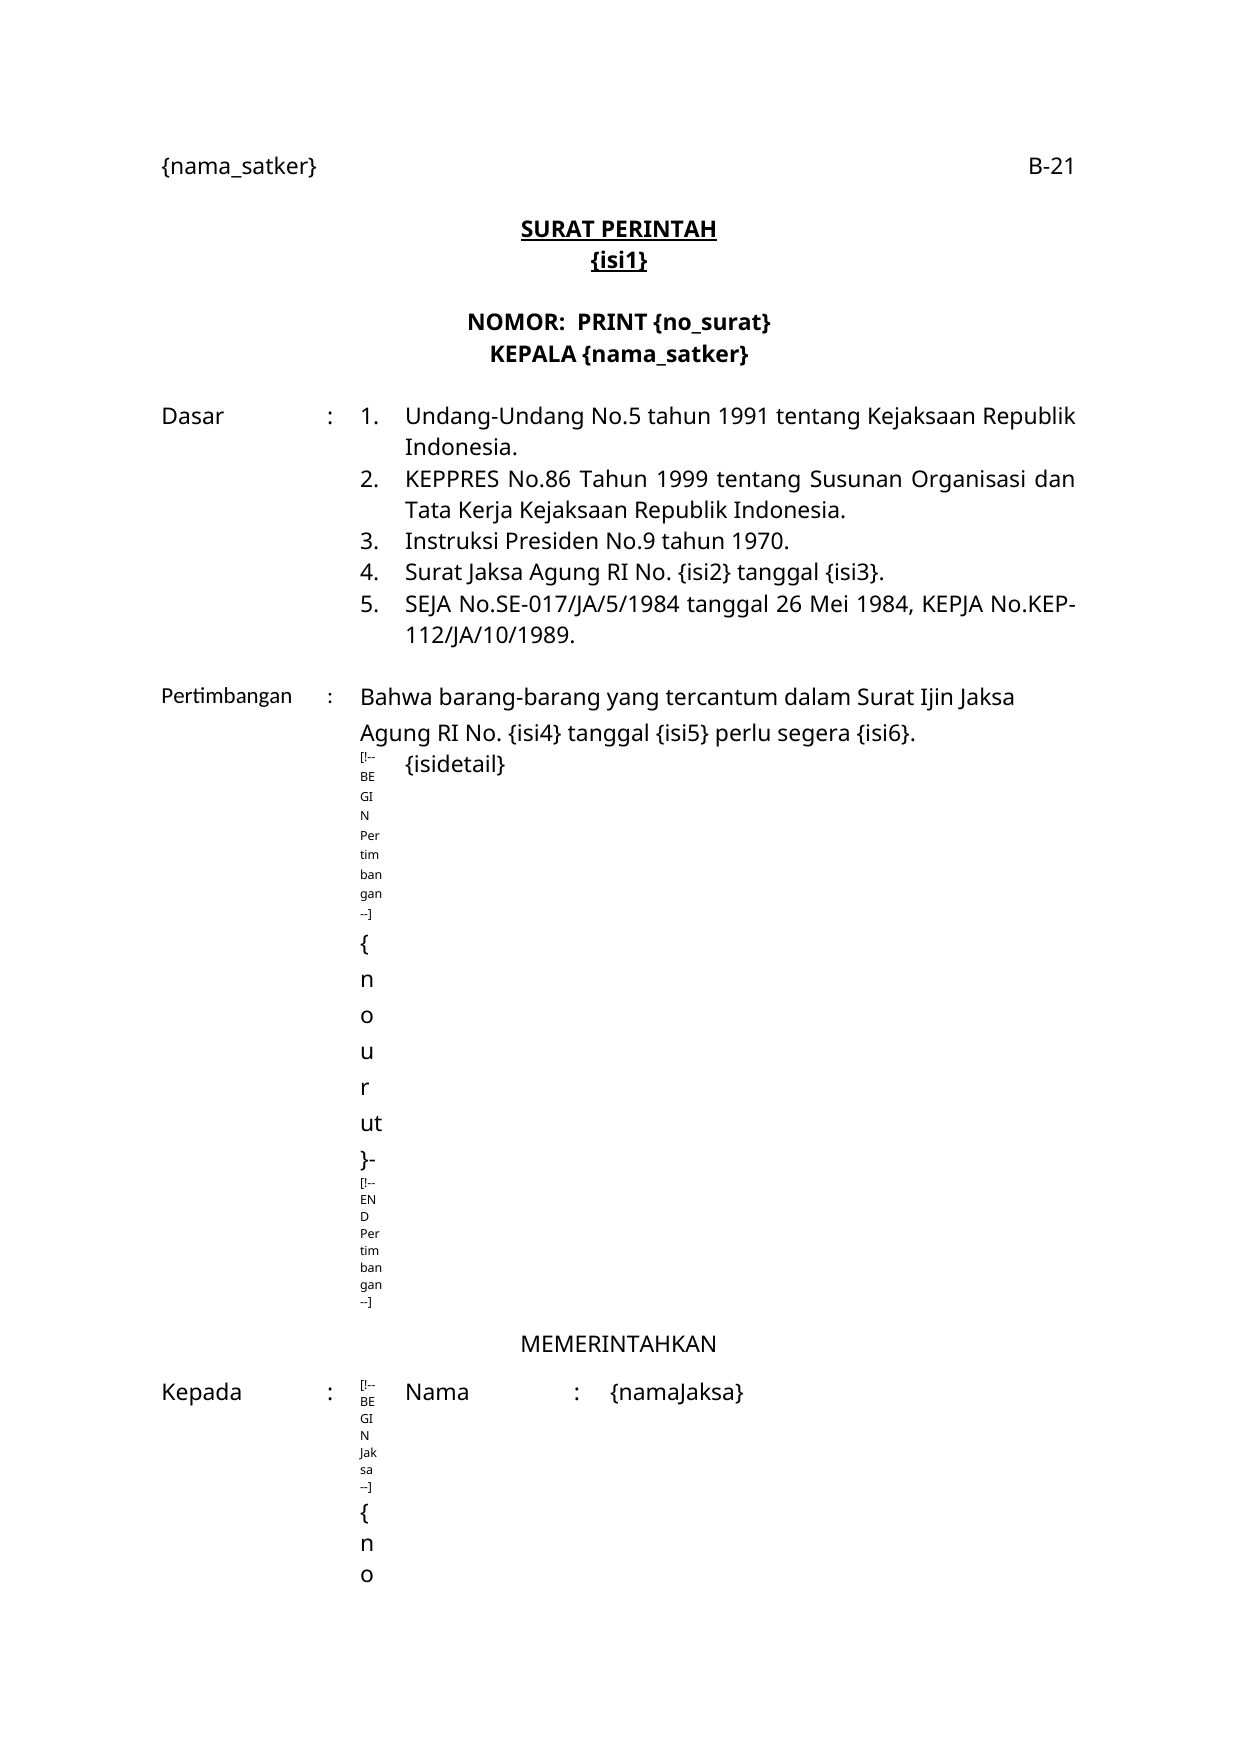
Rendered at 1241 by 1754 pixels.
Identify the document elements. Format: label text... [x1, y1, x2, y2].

table_cell 3. [349, 525, 394, 556]
table_cell 2. [349, 463, 394, 525]
table_cell {namaJaksa} [599, 1376, 1087, 1589]
table_cell : [563, 1376, 598, 1589]
table_cell [150, 650, 1087, 681]
table_cell [!-- BEGIN Jaksa --]{no [349, 1376, 394, 1589]
table_cell SEJA No.SE-017/JA/5/1984 tanggal 26 Mei 1984, KEPJA No.KEP-112/JA/10/1989. [394, 588, 1087, 650]
table_cell Instruksi Presiden No.9 tahun 1970. [394, 525, 1087, 556]
table_cell [150, 369, 1087, 400]
table_header {nama_satker} [150, 150, 394, 181]
table_cell : [316, 400, 348, 650]
table_cell : [316, 681, 348, 1310]
table_cell [394, 1174, 1087, 1310]
table_cell Kepada [150, 1376, 316, 1589]
table_header B-21 [394, 150, 1087, 181]
table_cell KEPALA {nama_satker} [150, 338, 1087, 369]
table_cell [!-- BEGIN Pertimbangan --]{nourut}- [349, 749, 394, 1174]
table_cell Pertimbangan [150, 681, 316, 1310]
table_cell KEPPRES No.86 Tahun 1999 tentang Susunan Organisasi dan Tata Kerja Kejaksaan Republik Indonesia. [394, 463, 1087, 525]
table_cell : [316, 1376, 348, 1589]
table_cell Bahwa barang-barang yang tercantum dalam Surat Ijin Jaksa Agung RI No. {isi4} tanggal {isi5} perlu segera {isi6}. [349, 681, 1087, 748]
table_cell 1. [349, 400, 394, 462]
table_cell [150, 181, 1087, 212]
table_cell 4. [349, 556, 394, 587]
table_cell NOMOR: PRINT {no_surat} [150, 275, 1087, 337]
table_cell Undang-Undang No.5 tahun 1991 tentang Kejaksaan Republik Indonesia. [394, 400, 1087, 462]
table_cell Nama [394, 1376, 562, 1589]
table_cell SURAT PERINTAH {isi1} [150, 213, 1087, 275]
table_cell [!-- END Pertimbangan --] [349, 1174, 394, 1310]
table_cell {isidetail} [394, 749, 1087, 1174]
table_cell Dasar [150, 400, 316, 650]
table_cell Surat Jaksa Agung RI No. {isi2} tanggal {isi3}. [394, 556, 1087, 587]
table_cell MEMERINTAHKAN [150, 1310, 1087, 1376]
table_cell 5. [349, 588, 394, 650]
